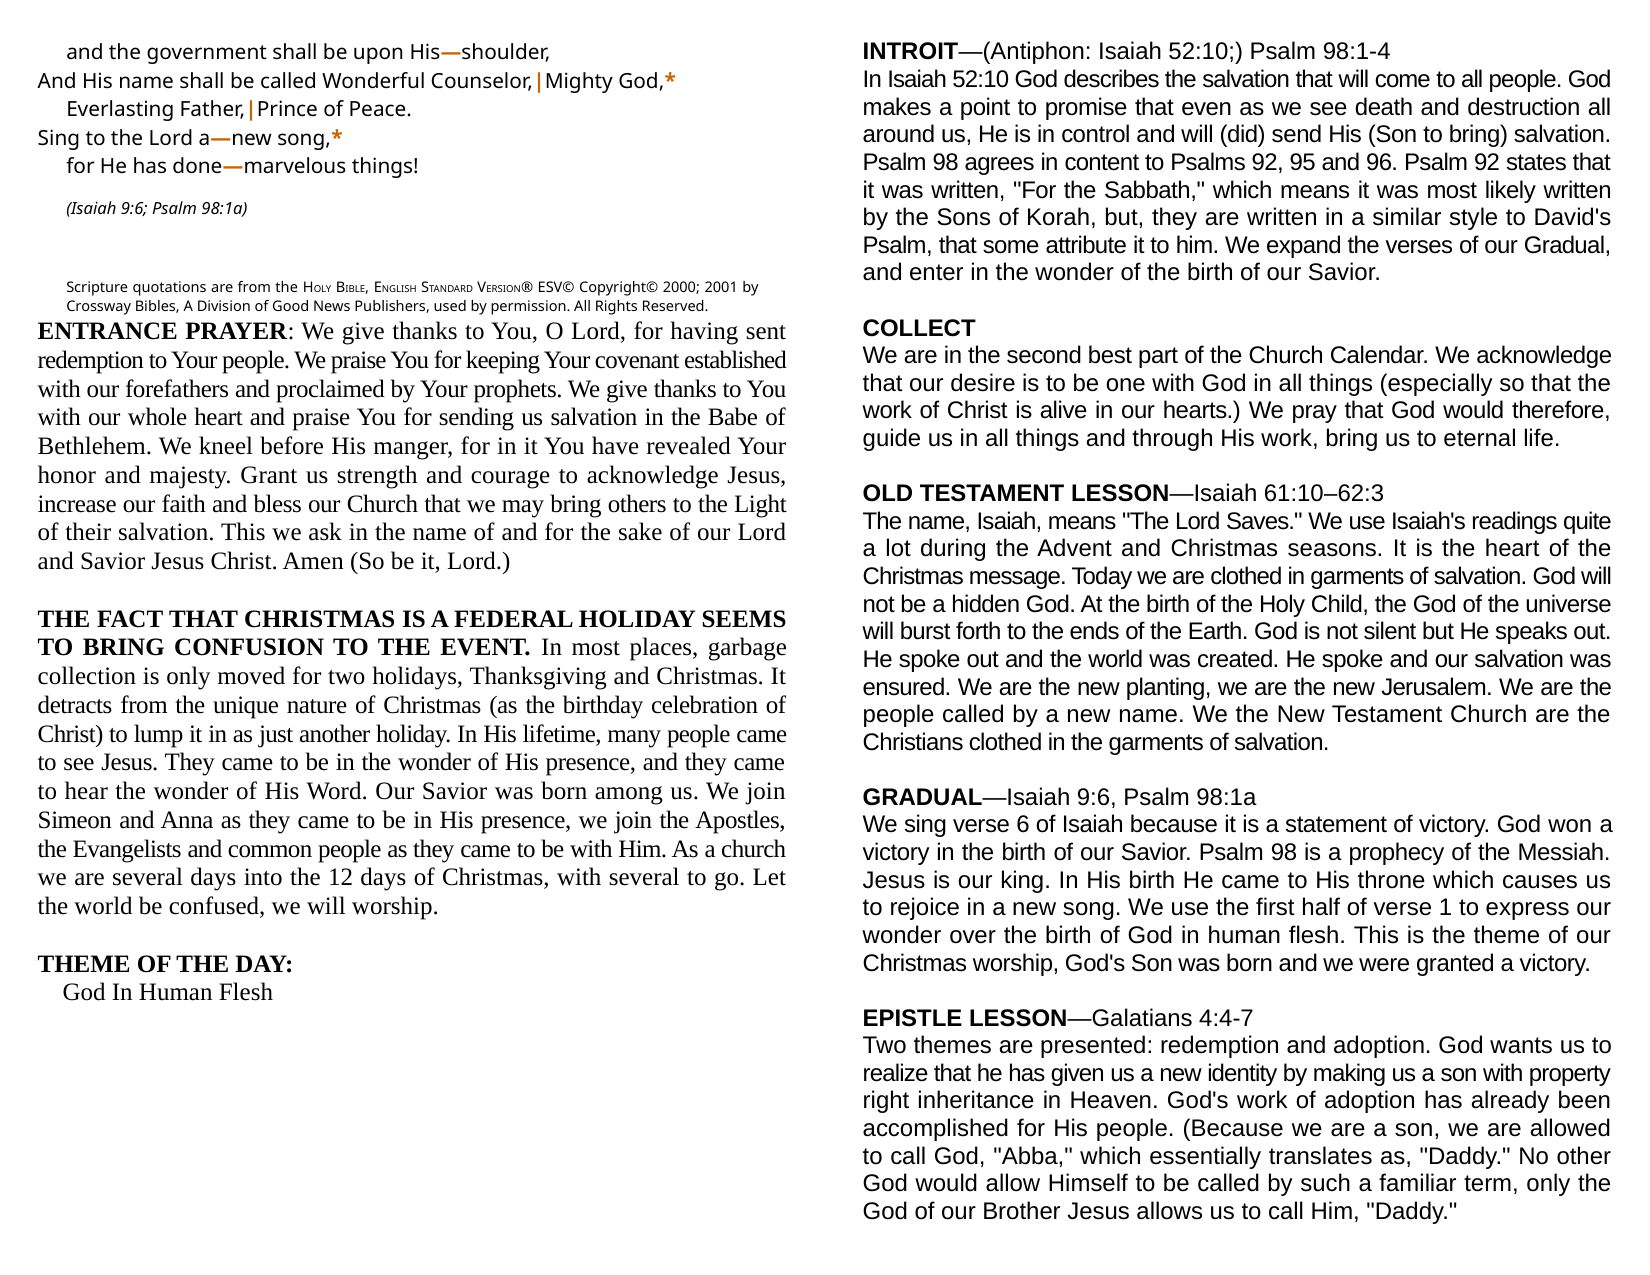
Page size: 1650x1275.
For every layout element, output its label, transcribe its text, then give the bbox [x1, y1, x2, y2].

text Two themes are presented: redemption and adoption. God wants us to realize that he has given us a new identity by making us a son with property right inheritance in Heaven. God's work of adoption has already been accomplished for His people. (Because we are a son, we are allowed to call God, "Abba," which essentially translates as, "Daddy." No other God would allow Himself to be called by such a familiar term, only the God of our Brother Jesus allows us to call Him, "Daddy." [862, 1031, 1612, 1224]
text ENTRANCE PRAYER: We give thanks to You, O Lord, for having sent redemption to Your people. We praise You for keeping Your covenant established with our forefathers and proclaimed by Your prophets. We give thanks to You with our whole heart and praise You for sending us salvation in the Babe of Bethlehem. We kneel before His manger, for in it You have revealed Your honor and majesty. Grant us strength and courage to acknowledge Jesus, increase our faith and bless our Church that we may bring others to the Light of their salvation. This we ask in the name of and for the sake of our Lord and Savior Jesus Christ. Amen (So be it, Lord.) [37, 316, 787, 575]
text Sing to the Lord a—new song,* [37, 123, 787, 151]
text EPISTLE LESSON—Galatians 4:4-7 [862, 1004, 1612, 1031]
text God In Human Flesh [37, 977, 787, 1006]
text and the government shall be upon His—shoulder, [66, 37, 787, 66]
text We are in the second best part of the Church Calendar. We acknowledge that our desire is to be one with God in all things (especially so that the work of Christ is alive in our hearts.) We pray that God would therefore, guide us in all things and through His work, bring us to eternal life. [862, 341, 1612, 452]
text In Isaiah 52:10 God describes the salvation that will come to all people. God makes a point to promise that even as we see death and destruction all around us, He is in control and will (did) send His (Son to bring) salvation. Psalm 98 agrees in content to Psalms 92, 95 and 96. Psalm 92 states that it was written, "For the Sabbath," which means it was most likely written by the Sons of Korah, but, they are written in a similar style to David's Psalm, that some attribute it to him. We expand the verses of our Gradual, and enter in the wonder of the birth of our Savior. [862, 65, 1612, 286]
text The name, Isaiah, means "The Lord Saves." We use Isaiah's readings quite a lot during the Advent and Christmas seasons. It is the heart of the Christmas message. Today we are clothed in garments of salvation. God will not be a hidden God. At the birth of the Holy Child, the God of the universe will burst forth to the ends of the Earth. God is not silent but He speaks out. He spoke out and the world was created. He spoke and our salvation was ensured. We are the new planting, we are the new Jerusalem. We are the people called by a new name. We the New Testament Church are the Christians clothed in the garments of salvation. [862, 507, 1612, 755]
text We sing verse 6 of Isaiah because it is a statement of victory. God won a victory in the birth of our Savior. Psalm 98 is a prophecy of the Messiah. Jesus is our king. In His birth He came to His throne which causes us to rejoice in a new song. We use the first half of verse 1 to express our wonder over the birth of God in human flesh. This is the theme of our Christmas worship, God's Son was born and we were granted a victory. [862, 810, 1612, 976]
text INTROIT—(Antiphon: Isaiah 52:10;) Psalm 98:1-4 [862, 37, 1612, 65]
text COLLECT [862, 313, 1612, 341]
text Scripture quotations are from the Holy Bible, English Standard Version® ESV© Copyright© 2000; 2001 by Crossway Bibles, A Division of Good News Publishers, used by permission. All Rights Reserved. [66, 276, 759, 316]
text THE FACT THAT CHRISTMAS IS A FEDERAL HOLIDAY SEEMS TO BRING CONFUSION TO THE EVENT. In most places, garbage collection is only moved for two holidays, Thanksgiving and Christmas. It detracts from the unique nature of Christmas (as the birthday celebration of Christ) to lump it in as just another holiday. In His lifetime, many people came to see Jesus. They came to be in the wonder of His presence, and they came to hear the wonder of His Word. Our Savior was born among us. We join Simeon and Anna as they came to be in His presence, we join the Apostles, the Evangelists and common people as they came to be with Him. As a church we are several days into the 12 days of Christmas, with several to go. Let the world be confused, we will worship. [37, 604, 787, 920]
text THEME OF THE DAY: [37, 949, 787, 977]
text Everlasting Father,|Prince of Peace. [66, 94, 787, 123]
text OLD TESTAMENT LESSON—Isaiah 61:10‒62:3 [862, 479, 1612, 507]
text And His name shall be called Wonderful Counselor,|Mighty God,* [37, 66, 787, 94]
text GRADUAL—Isaiah 9:6, Psalm 98:1a [862, 783, 1612, 810]
text for He has done—marvelous things! [66, 151, 787, 180]
text (Isaiah 9:6; Psalm 98:1a) [66, 197, 787, 219]
